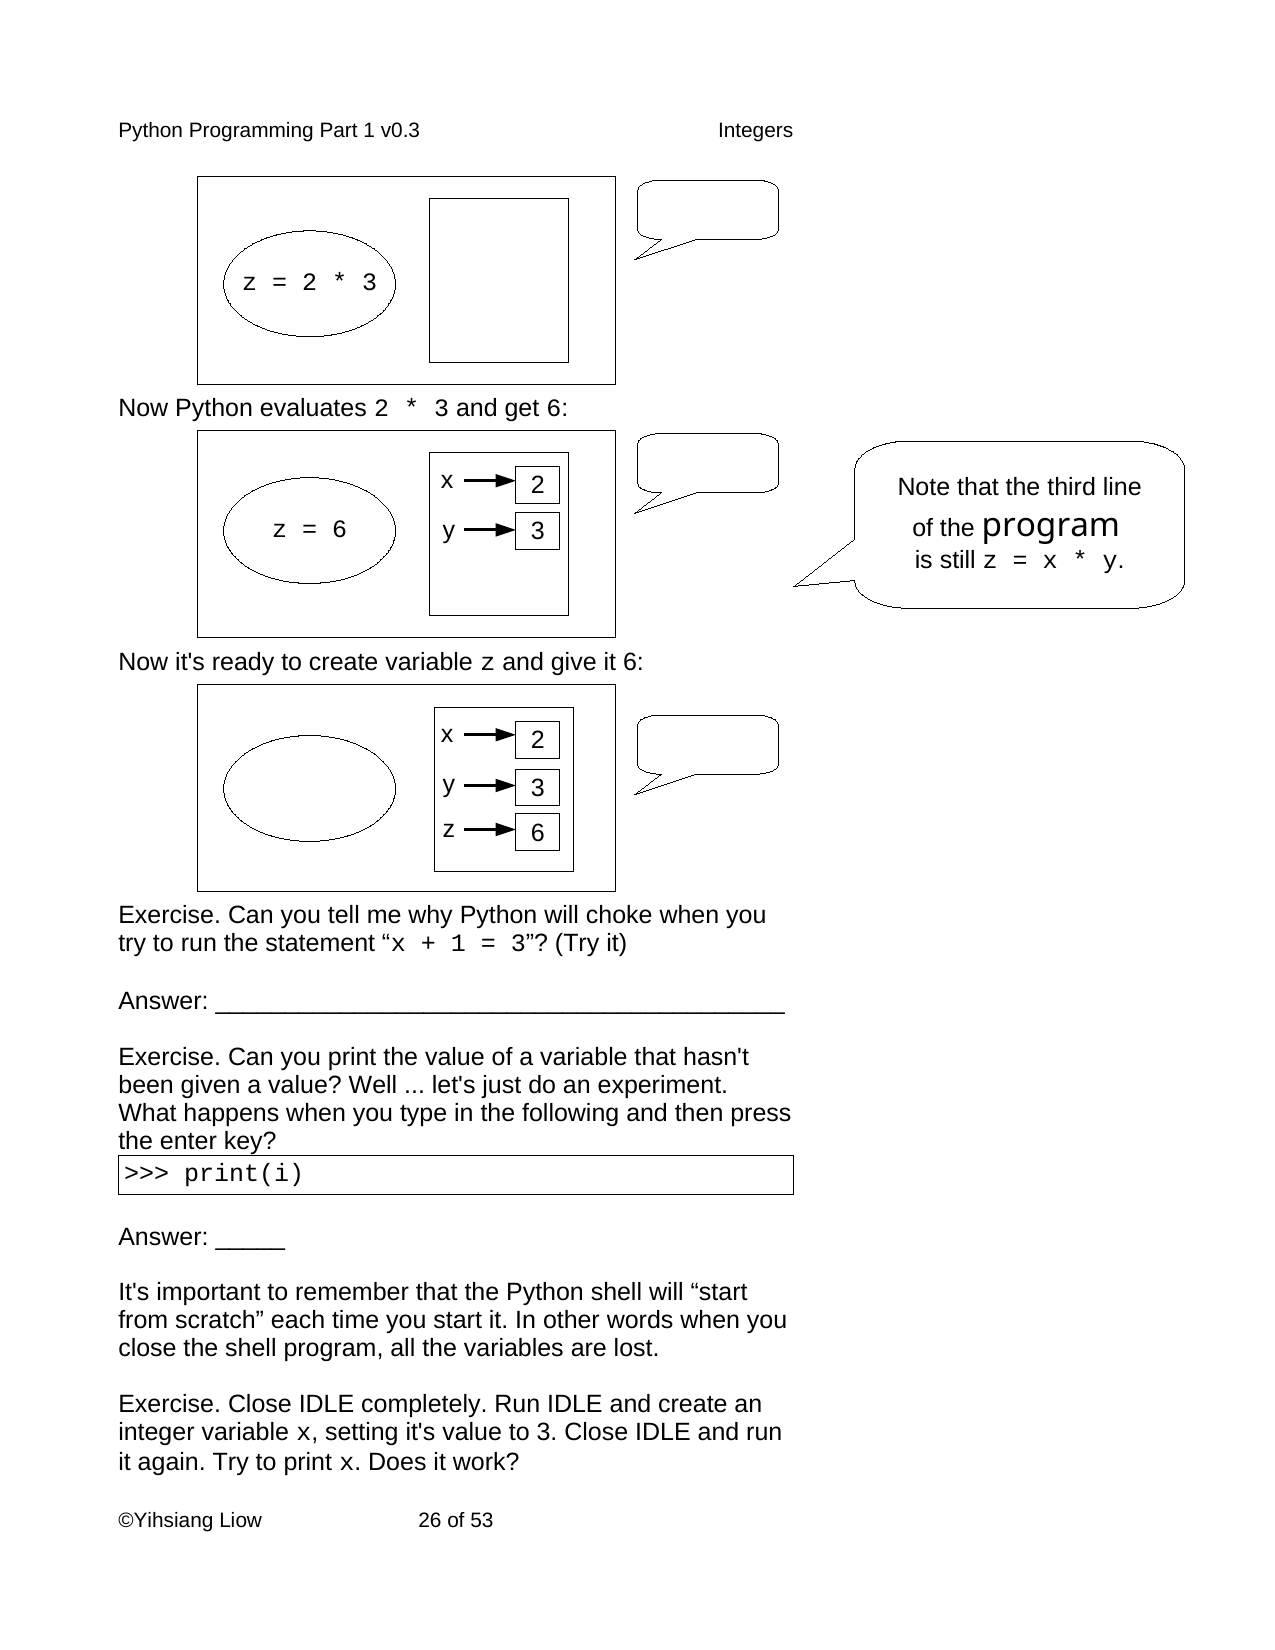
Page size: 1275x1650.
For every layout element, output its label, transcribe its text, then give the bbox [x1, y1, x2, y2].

text Answer: _____ [118, 1222, 793, 1250]
text Exercise. Close IDLE completely. Run IDLE and create an integer variable x, setting it's value to 3. Close IDLE and run it again. Try to print x. Does it work? [118, 1390, 793, 1478]
text Answer: _________________________________________ [118, 987, 793, 1015]
text Now it's ready to create variable z and give it 6: [118, 648, 793, 678]
text It's important to remember that the Python shell will “start from scratch” each time you start it. In other words when you close the shell program, all the variables are lost. [118, 1278, 793, 1362]
text Exercise. Can you print the value of a variable that hasn't been given a value? Well ... let's just do an experiment. What happens when you type in the following and then press the enter key? [118, 1043, 793, 1154]
table_header >>> print(i) [119, 1156, 793, 1194]
text Now Python evaluates 2 * 3 and get 6: [118, 394, 793, 424]
text Exercise. Can you tell me why Python will choke when you try to run the statement “x + 1 = 3”? (Try it) [118, 901, 793, 959]
